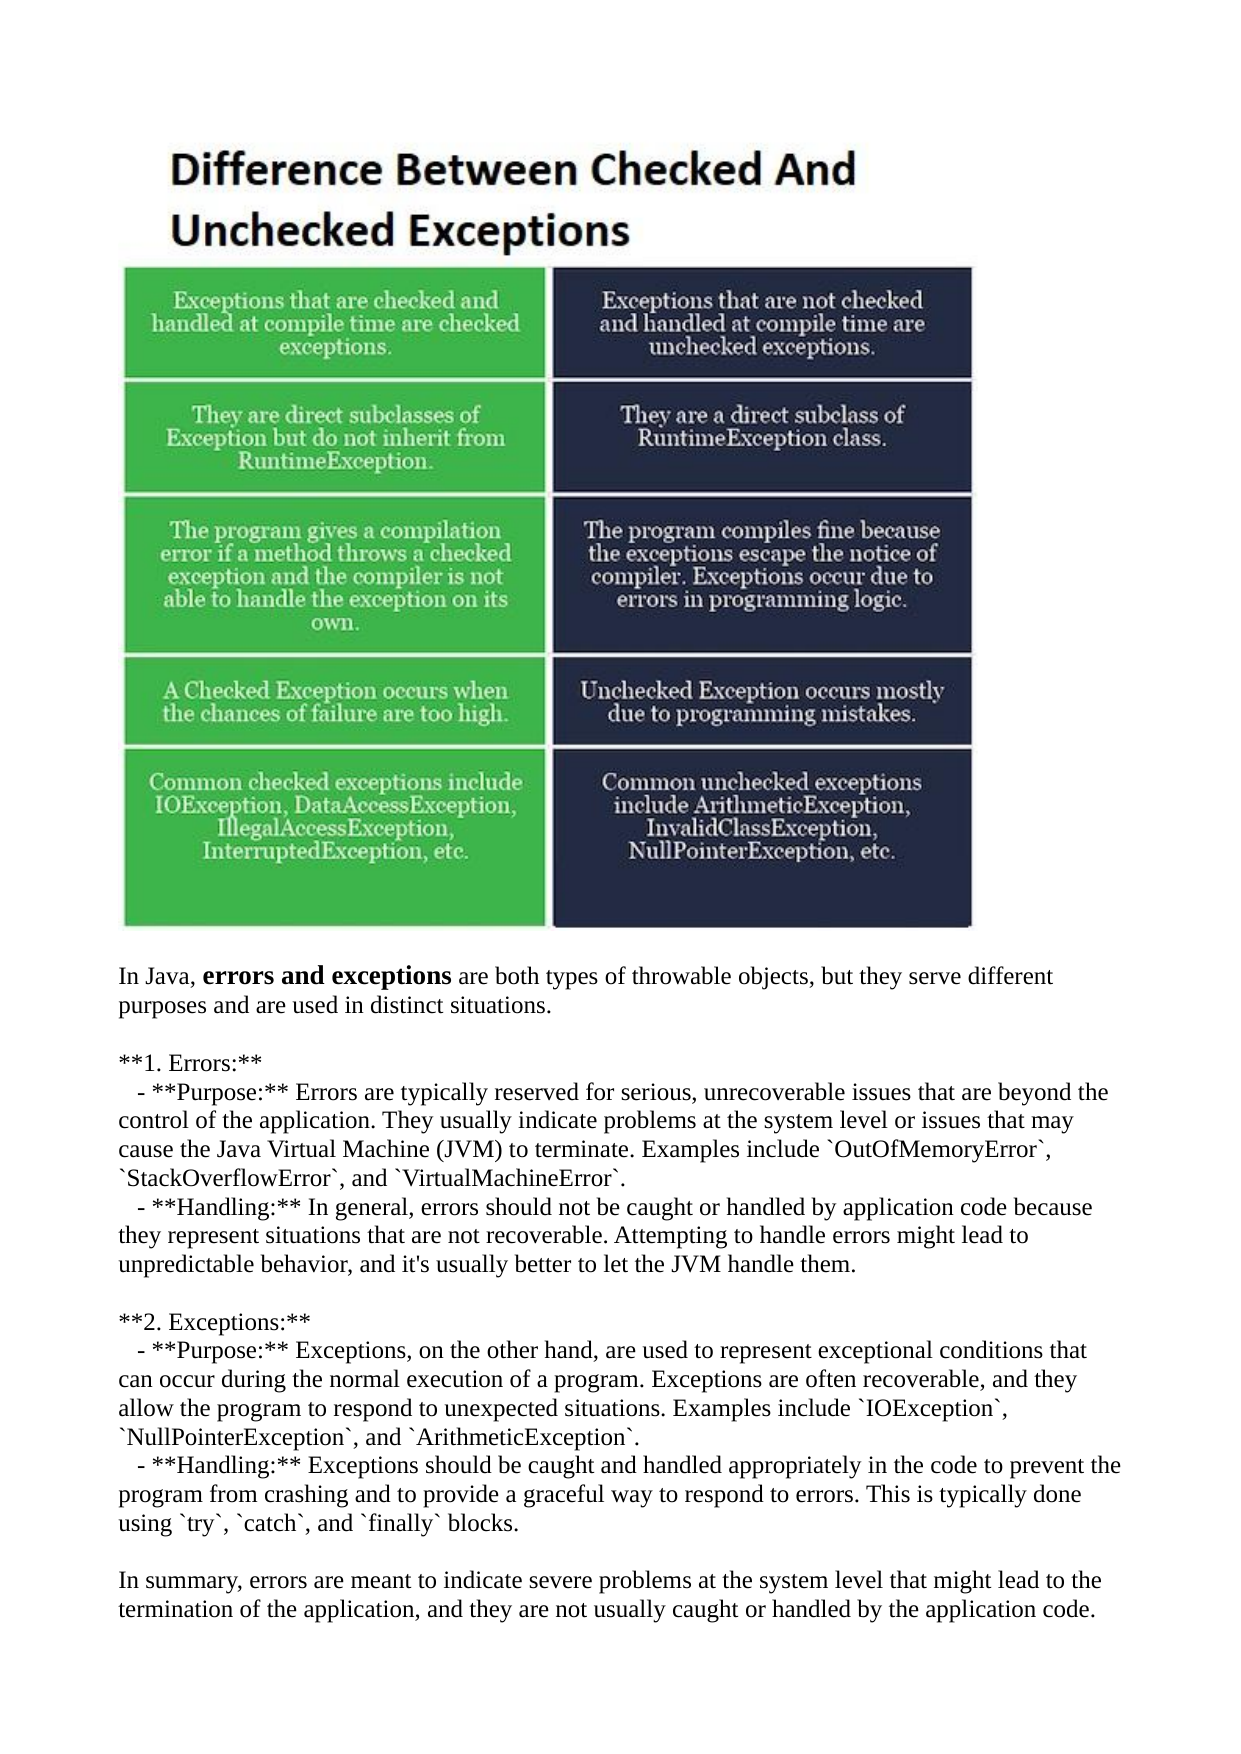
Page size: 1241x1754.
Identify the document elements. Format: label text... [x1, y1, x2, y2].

text **2. Exceptions:** [118, 1307, 1122, 1336]
text - **Handling:** In general, errors should not be caught or handled by application code because they represent situations that are not recoverable. Attempting to handle errors might lead to unpredictable behavior, and it's usually better to let the JVM handle them. [118, 1192, 1122, 1278]
text **1. Errors:** [118, 1048, 1122, 1077]
text - **Purpose:** Exceptions, on the other hand, are used to represent exceptional conditions that can occur during the normal execution of a program. Exceptions are often recoverable, and they allow the program to respond to unexpected situations. Examples include `IOException`, `NullPointerException`, and `ArithmeticException`. [118, 1336, 1122, 1451]
text In summary, errors are meant to indicate severe problems at the system level that might lead to the termination of the application, and they are not usually caught or handled by the application code. [118, 1566, 1122, 1623]
picture [118, 118, 978, 931]
text In Java, errors and exceptions are both types of throwable objects, but they serve different purposes and are used in distinct situations. [118, 959, 1122, 1019]
text - **Handling:** Exceptions should be caught and handled appropriately in the code to prevent the program from crashing and to provide a graceful way to respond to errors. This is typically done using `try`, `catch`, and `finally` blocks. [118, 1451, 1122, 1537]
text - **Purpose:** Errors are typically reserved for serious, unrecoverable issues that are beyond the control of the application. They usually indicate problems at the system level or issues that may cause the Java Virtual Machine (JVM) to terminate. Examples include `OutOfMemoryError`, `StackOverflowError`, and `VirtualMachineError`. [118, 1077, 1122, 1192]
